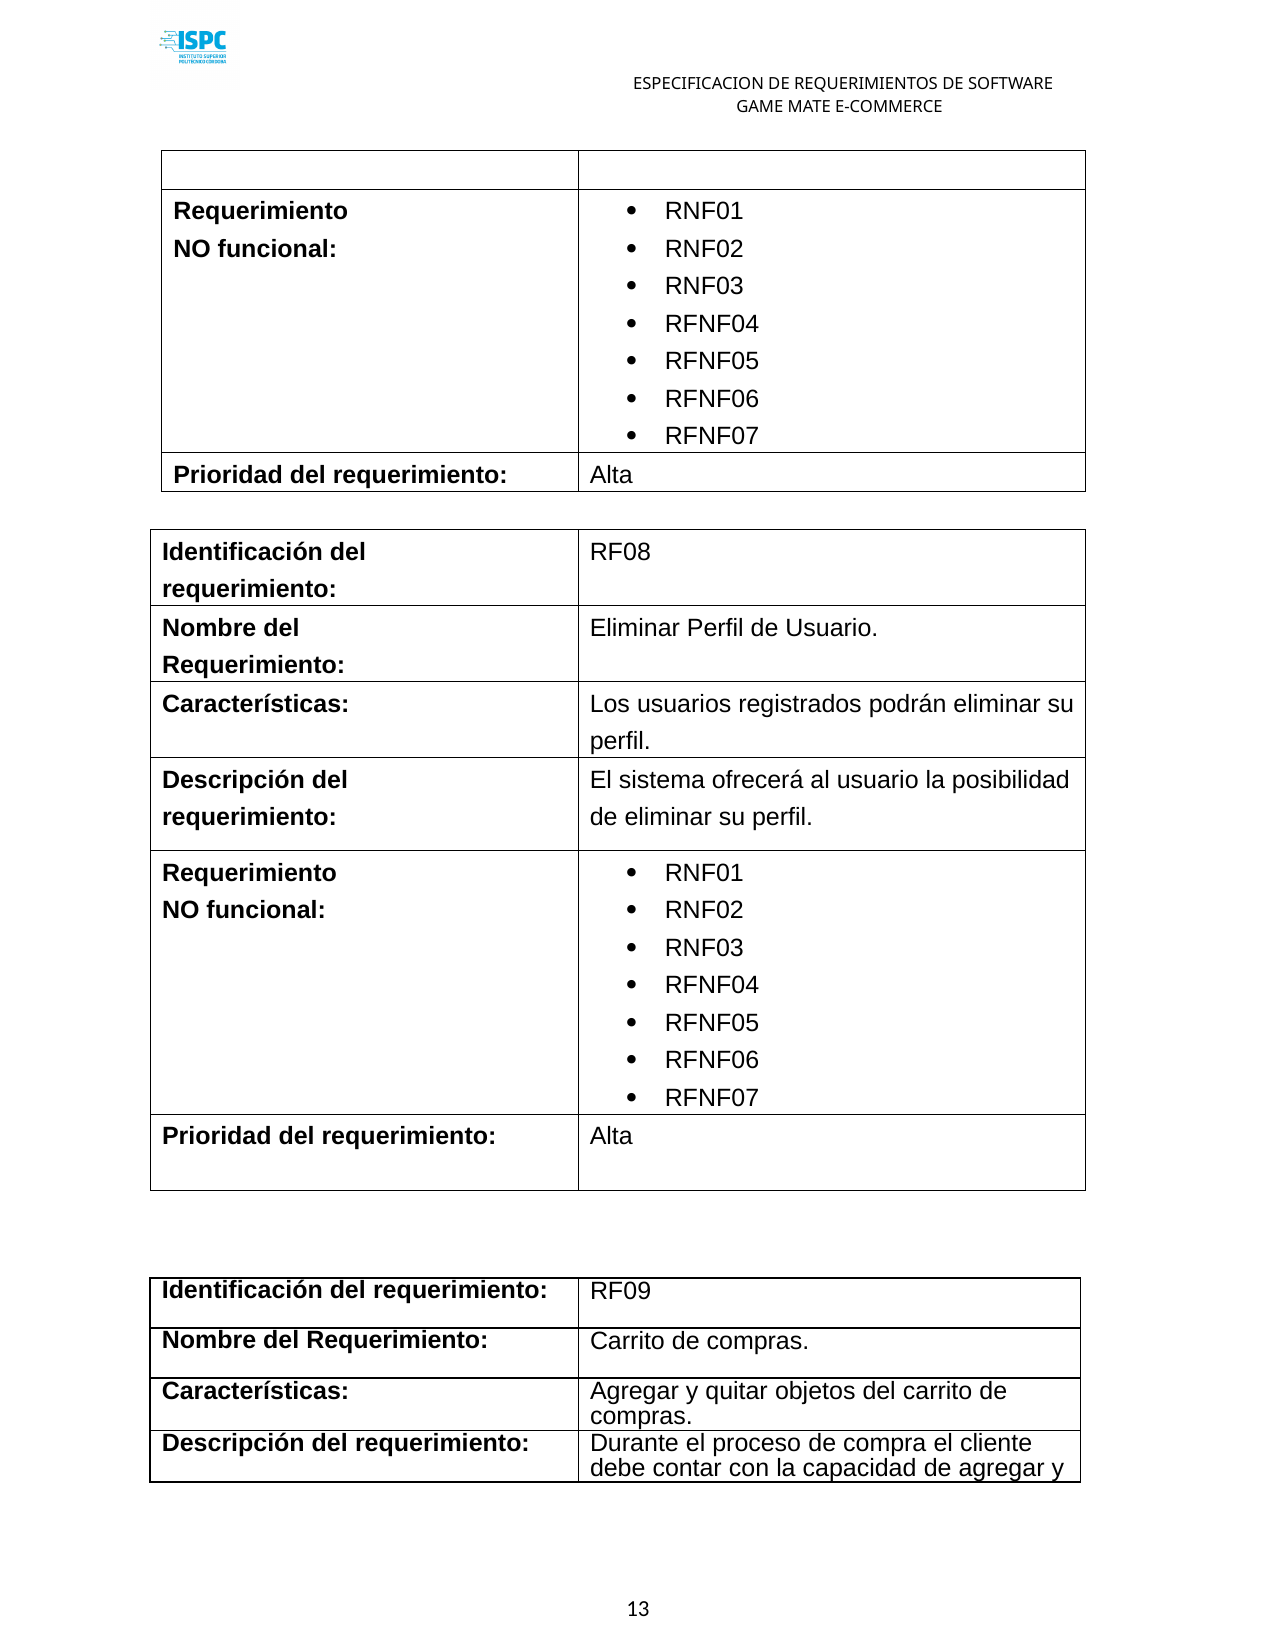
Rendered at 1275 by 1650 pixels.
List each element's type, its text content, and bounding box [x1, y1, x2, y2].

picture [150, 0, 240, 90]
table_cell Características: [151, 682, 578, 757]
table_header RF08 [579, 530, 1085, 605]
table_cell Alta [579, 453, 1085, 491]
table_cell Alta [579, 1115, 1085, 1189]
table_cell [162, 151, 578, 188]
table_cell Características: [151, 1379, 578, 1429]
table_cell Nombre del Requerimiento: [151, 1329, 578, 1377]
table_cell Prioridad del requerimiento: [151, 1115, 578, 1189]
table_cell Eliminar Perfil de Usuario. [579, 606, 1085, 681]
table_cell Carrito de compras. [579, 1329, 1080, 1377]
table_cell Requerimiento NO funcional: [151, 851, 578, 1113]
table_cell Durante el proceso de compra el cliente debe contar con la capacidad de agregar y [579, 1431, 1080, 1481]
table_header Identificación del requerimiento: [151, 1279, 578, 1327]
table_cell Agregar y quitar objetos del carrito de compras. [579, 1379, 1080, 1429]
table_cell Descripción del requerimiento: [151, 758, 578, 850]
table_cell RNF01 RNF02 RNF03 RFNF04 RFNF05 RFNF06 RFNF07 [579, 190, 1085, 452]
table_cell El sistema ofrecerá al usuario la posibilidad de eliminar su perfil. [579, 758, 1085, 850]
table_header Identificación del requerimiento: [151, 530, 578, 605]
table_cell Requerimiento NO funcional: [162, 190, 578, 452]
table_cell Nombre del Requerimiento: [151, 606, 578, 681]
table_cell RNF01 RNF02 RNF03 RFNF04 RFNF05 RFNF06 RFNF07 [579, 851, 1085, 1113]
table_cell Prioridad del requerimiento: [162, 453, 578, 491]
table_header RF09 [579, 1279, 1080, 1327]
table_cell Descripción del requerimiento: [151, 1431, 578, 1481]
table_cell Los usuarios registrados podrán eliminar su perfil. [579, 682, 1085, 757]
table_cell [579, 151, 1085, 188]
